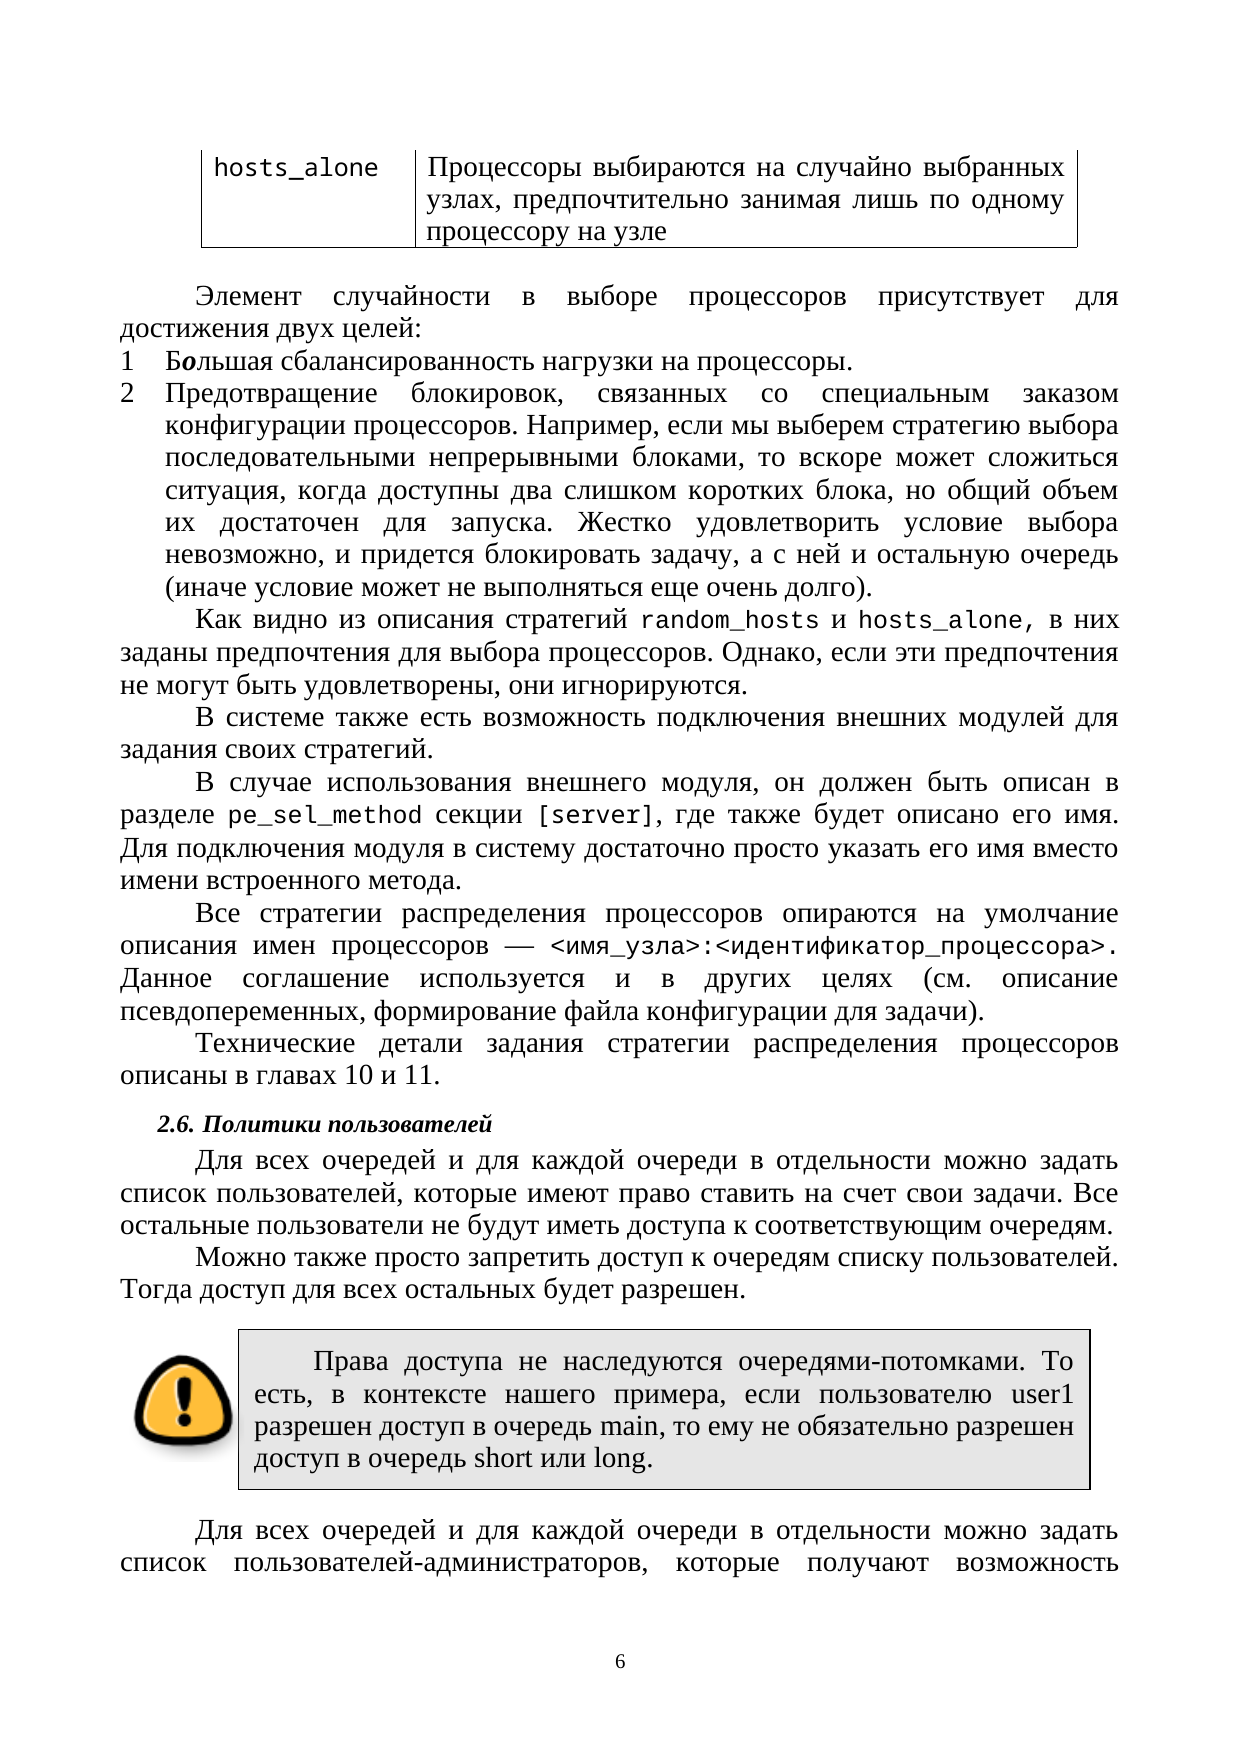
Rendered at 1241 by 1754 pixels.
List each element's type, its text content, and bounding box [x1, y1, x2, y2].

table_cell Процессоры выбираются на случайно выбранных узлах, предпочтительно занимая лишь по одному процессору на узле [416, 150, 1077, 247]
text Как видно из описания стратегий random_hosts и hosts_alone, в них заданы предпочтения для выбора процессоров. Однако, если эти предпочтения не могут быть удовлетворены, они игнорируются. [120, 602, 1120, 700]
text Для всех очередей и для каждой очереди в отдельности можно задать список пользователей-администраторов, которые получают возможность [120, 1513, 1120, 1578]
text Можно также просто запретить доступ к очередям списку пользователей. Тогда доступ для всех остальных будет разрешен. [120, 1241, 1120, 1305]
table_cell hosts_alone [202, 150, 415, 247]
text В случае использования внешнего модуля, он должен быть описан в разделе pe_sel_method секции [server], где также будет описано его имя. Для подключения модуля в систему достаточно просто указать его имя вместо имени встроенного метода. [120, 765, 1120, 896]
list Предотвращение блокировок, связанных со специальным заказом конфигурации процессоров. Например, если мы выберем стратегию выбора последовательными непрерывными блоками, то вскоре может сложиться ситуация, когда доступны два слишком коротких блока, но общий объем их достаточен для запуска. Жестко удовлетворить условие выбора невозможно, и придется блокировать задачу, а с ней и остальную очередь (иначе условие может не выполняться еще очень долго). [120, 376, 1120, 602]
text Все стратегии распределения процессоров опираются на умолчание описания имен процессоров — <имя_узла>:<идентификатор_процессора>. Данное соглашение используется и в других целях (см. описание псевдопеременных, формирование файла конфигурации для задачи). [120, 896, 1120, 1026]
subtitle Политики пользователей [157, 1110, 1120, 1137]
picture [122, 1347, 245, 1462]
text Для всех очередей и для каждой очереди в отдельности можно задать список пользователей, которые имеют право ставить на счет свои задачи. Все остальные пользователи не будут иметь доступа к соответствующим очередям. [120, 1144, 1120, 1241]
text В системе также есть возможность подключения внешних модулей для задания своих стратегий. [120, 700, 1120, 765]
text Элемент случайности в выборе процессоров присутствует для достижения двух целей: [120, 279, 1120, 344]
list Большая сбалансированность нагрузки на процессоры. [120, 344, 1120, 376]
text Права доступа не наследуются очередями-потомками. То есть, в контексте нашего примера, если пользователю user1 разрешен доступ в очередь main, то ему не обязательно разрешен доступ в очередь short или long. [239, 1330, 1089, 1489]
text Технические детали задания стратегии распределения процессоров описаны в главах 10 и 11. [120, 1026, 1120, 1091]
